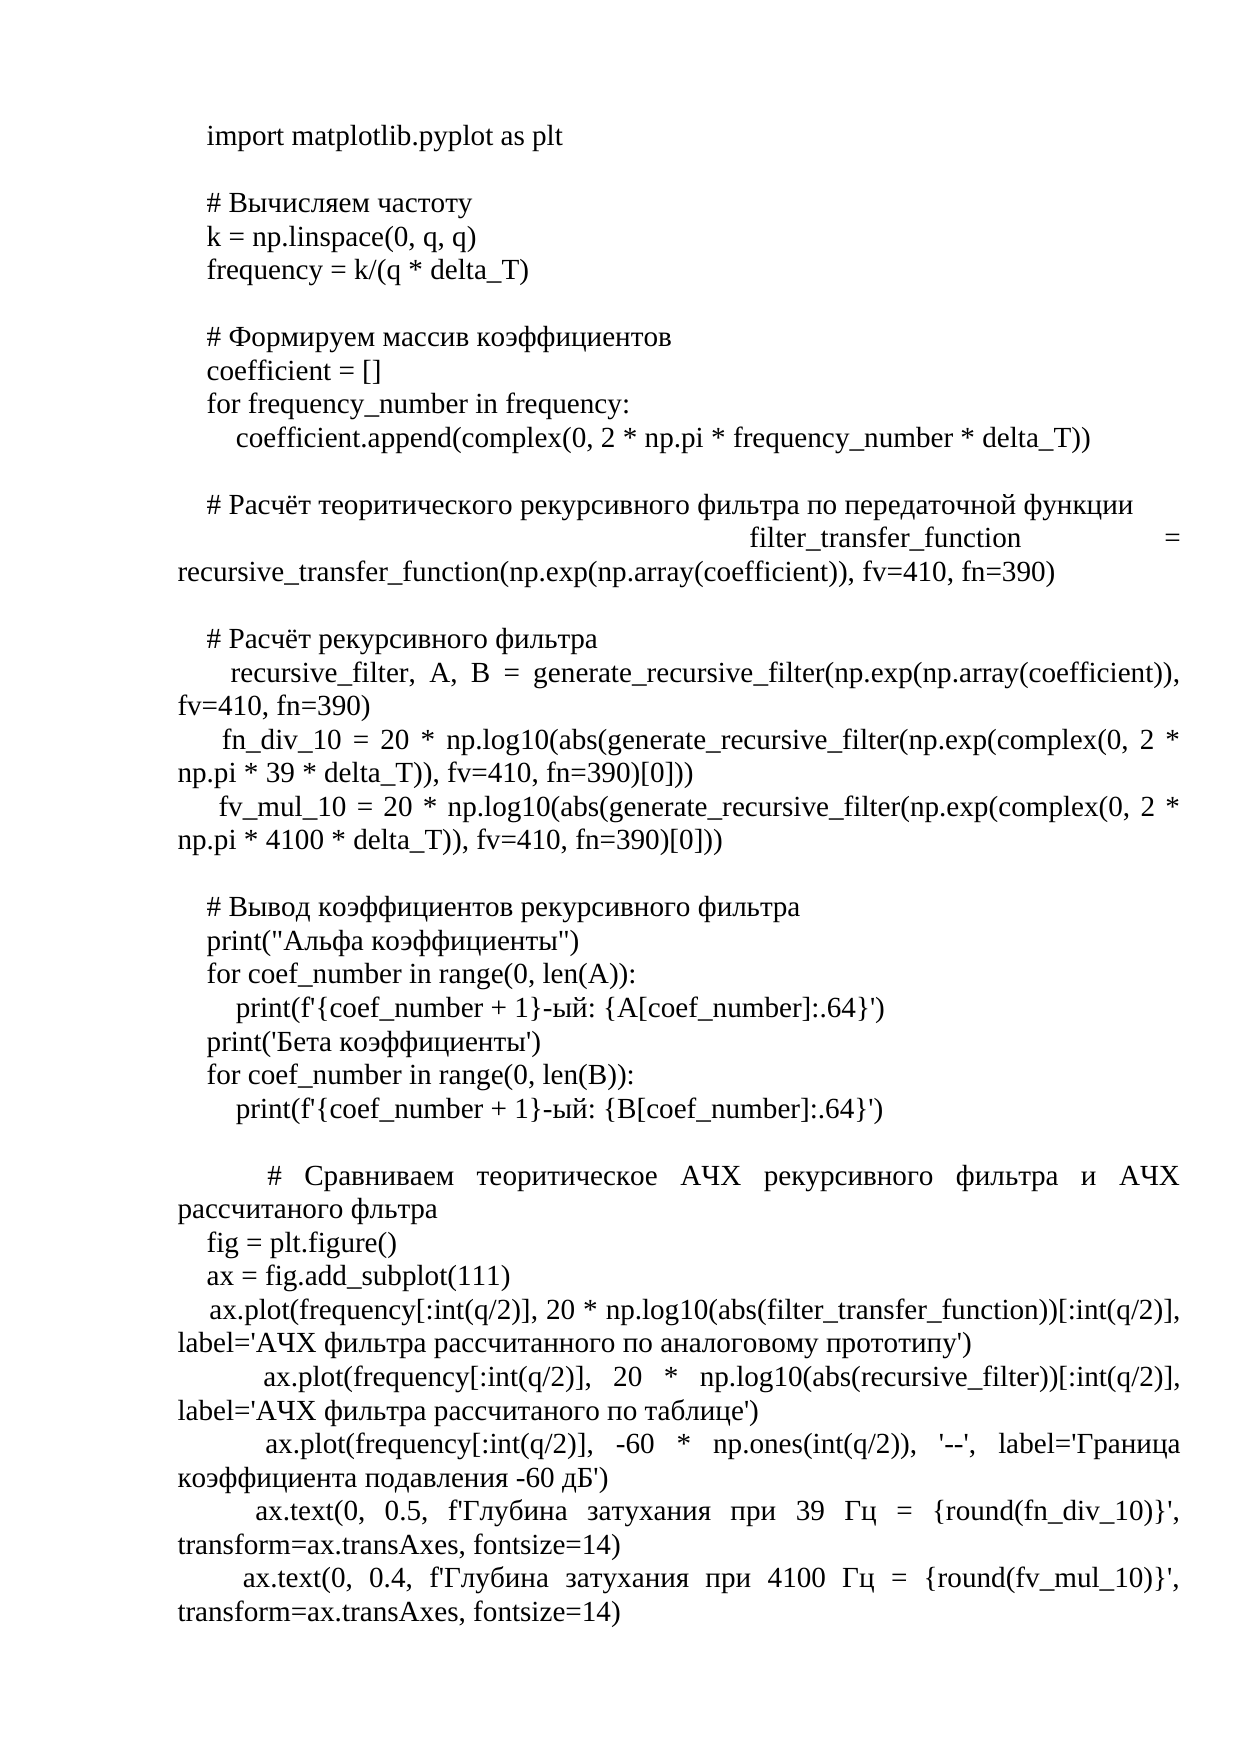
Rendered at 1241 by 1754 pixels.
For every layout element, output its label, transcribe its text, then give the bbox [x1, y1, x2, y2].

text # Расчёт рекурсивного фильтра [177, 621, 1181, 655]
text k = np.linspace(0, q, q) [177, 219, 1181, 252]
text import matplotlib.pyplot as plt [177, 118, 1181, 152]
text frequency = k/(q * delta_T) [177, 252, 1181, 286]
text ax.plot(frequency[:int(q/2)], 20 * np.log10(abs(recursive_filter))[:int(q/2)], label='АЧХ фильтра рассчитаного по таблице') [177, 1359, 1181, 1426]
text for coef_number in range(0, len(A)): [177, 957, 1181, 990]
text fv_mul_10 = 20 * np.log10(abs(generate_recursive_filter(np.exp(complex(0, 2 * np.pi * 4100 * delta_T)), fv=410, fn=390)[0])) [177, 789, 1181, 856]
text ax.plot(frequency[:int(q/2)], -60 * np.ones(int(q/2)), '--', label='Граница коэффициента подавления -60 дБ') [177, 1426, 1181, 1493]
text ax.plot(frequency[:int(q/2)], 20 * np.log10(abs(filter_transfer_function))[:int(q/2)], label='AЧХ фильтра рассчитанного по аналоговому прототипу') [177, 1292, 1181, 1359]
text print(f'{coef_number + 1}-ый: {A[coef_number]:.64}') [177, 990, 1181, 1024]
text print("Альфа коэффициенты") [177, 923, 1181, 957]
text # Сравниваем теоритическое АЧХ рекурсивного фильтра и АЧХ рассчитаного фльтра [177, 1158, 1181, 1225]
text recursive_filter, A, B = generate_recursive_filter(np.exp(np.array(coefficient)), fv=410, fn=390) [177, 655, 1181, 722]
text ax.text(0, 0.5, f'Глубина затухания при 39 Гц = {round(fn_div_10)}', transform=ax.transAxes, fontsize=14) [177, 1493, 1181, 1560]
text # Вычисляем частоту [177, 185, 1181, 219]
text fn_div_10 = 20 * np.log10(abs(generate_recursive_filter(np.exp(complex(0, 2 * np.pi * 39 * delta_T)), fv=410, fn=390)[0])) [177, 722, 1181, 789]
text filter_transfer_function = recursive_transfer_function(np.exp(np.array(coefficient)), fv=410, fn=390) [177, 521, 1181, 588]
text # Вывод коэффициентов рекурсивного фильтра [177, 889, 1181, 923]
text # Расчёт теоритического рекурсивного фильтра по передаточной функции [177, 487, 1181, 521]
text for frequency_number in frequency: [177, 386, 1181, 420]
text coefficient = [] [177, 353, 1181, 386]
text # Формируем массив коэффициентов [177, 319, 1181, 353]
text print('Бета коэффициенты') [177, 1024, 1181, 1057]
text fig = plt.figure() [177, 1225, 1181, 1258]
text ax.text(0, 0.4, f'Глубина затухания при 4100 Гц = {round(fv_mul_10)}', transform=ax.transAxes, fontsize=14) [177, 1560, 1181, 1627]
text for coef_number in range(0, len(B)): [177, 1057, 1181, 1091]
text coefficient.append(complex(0, 2 * np.pi * frequency_number * delta_T)) [177, 420, 1181, 453]
text ax = fig.add_subplot(111) [177, 1258, 1181, 1292]
text print(f'{coef_number + 1}-ый: {B[coef_number]:.64}') [177, 1091, 1181, 1124]
